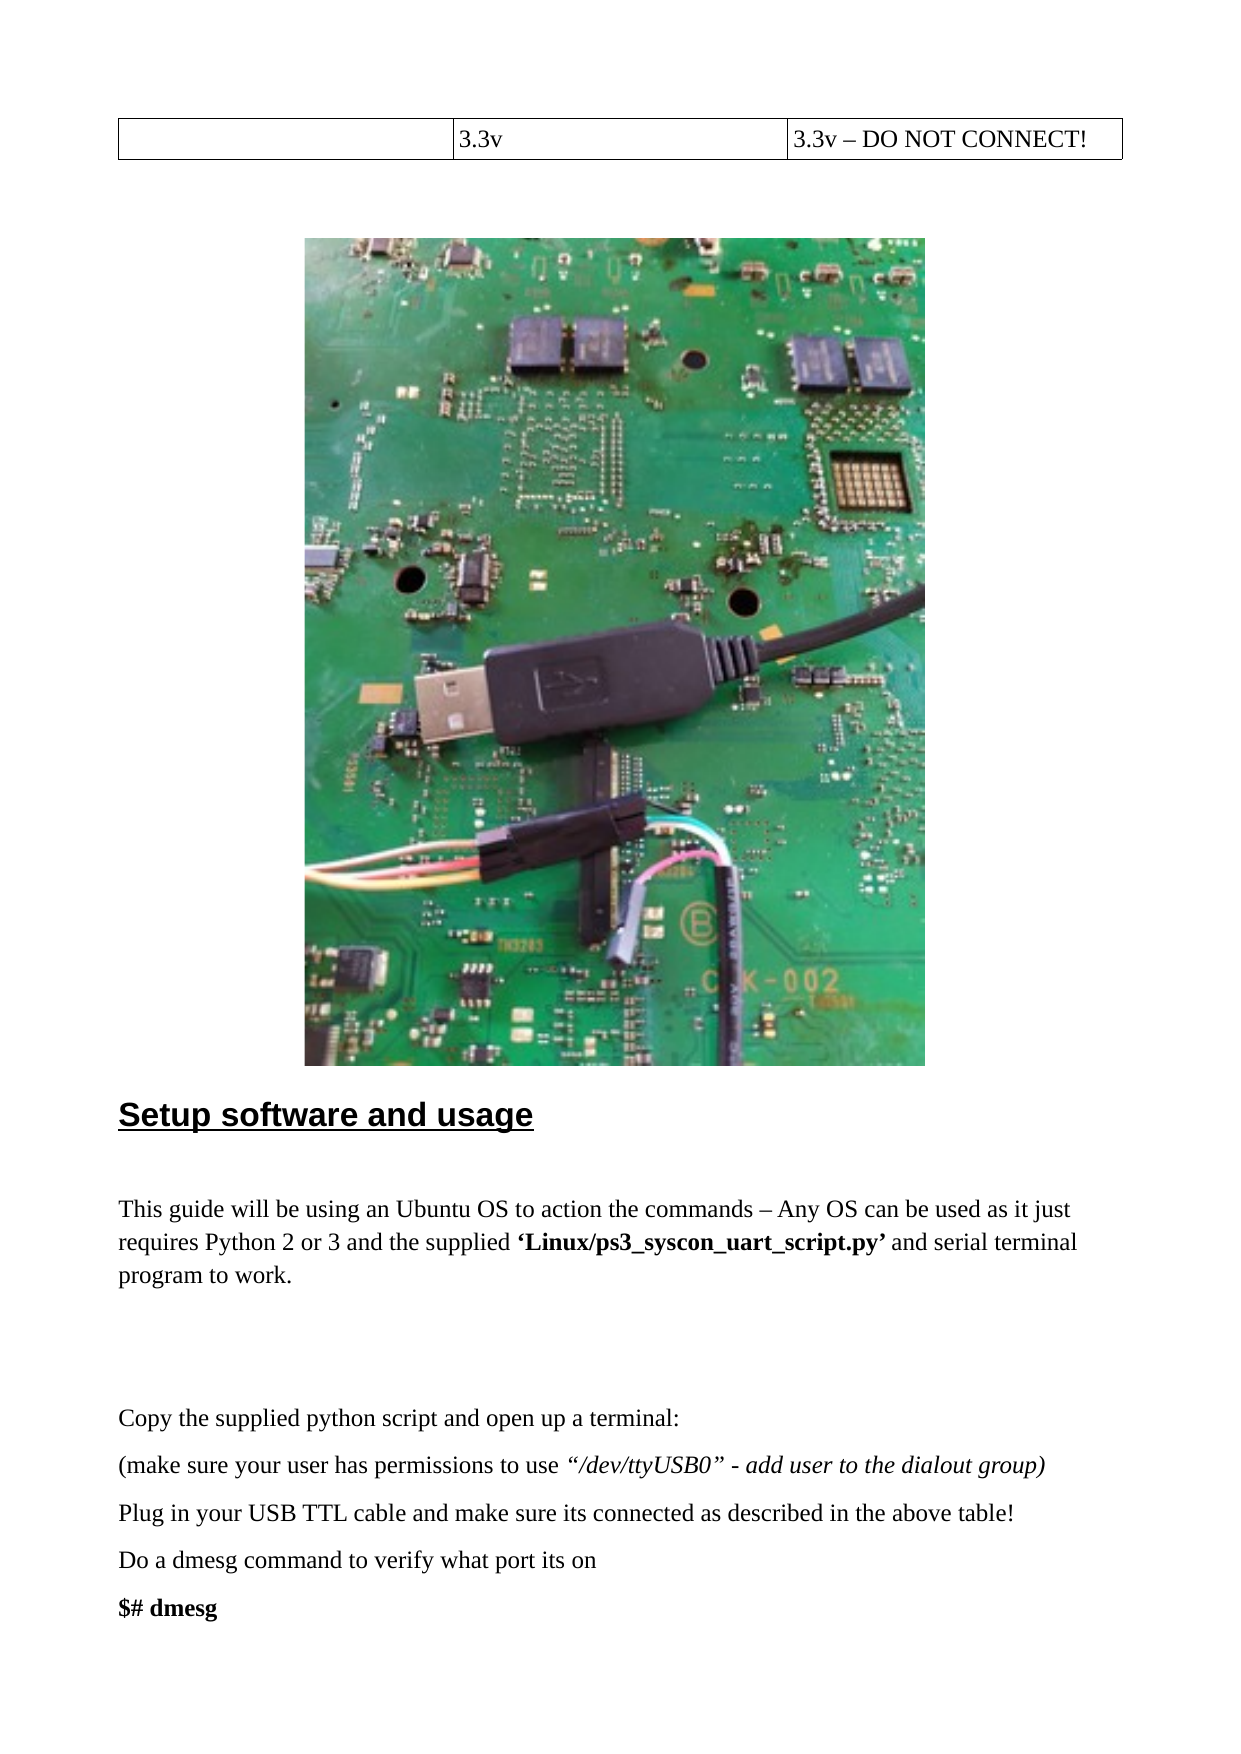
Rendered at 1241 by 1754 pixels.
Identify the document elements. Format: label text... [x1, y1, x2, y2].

text Copy the supplied python script and open up a terminal: [118, 1403, 1122, 1431]
text $# dmesg [118, 1593, 1122, 1622]
text This guide will be using an Ubuntu OS to action the commands – Any OS can be used as it just requires Python 2 or 3 and the supplied ‘Linux/ps3_syscon_uart_script.py’ and serial terminal program to work. [118, 1194, 1122, 1289]
text Plug in your USB TTL cable and make sure its connected as described in the above table! [118, 1498, 1122, 1527]
table_cell 3.3v – DO NOT CONNECT! [788, 119, 1122, 158]
picture [304, 238, 925, 1066]
subtitle Setup software and usage [118, 1095, 1122, 1134]
table_cell [119, 119, 453, 158]
text Do a dmesg command to verify what port its on [118, 1546, 1122, 1574]
table_cell 3.3v [454, 119, 787, 158]
text (make sure your user has permissions to use “/dev/ttyUSB0” - add user to the dialout group) [118, 1450, 1122, 1479]
